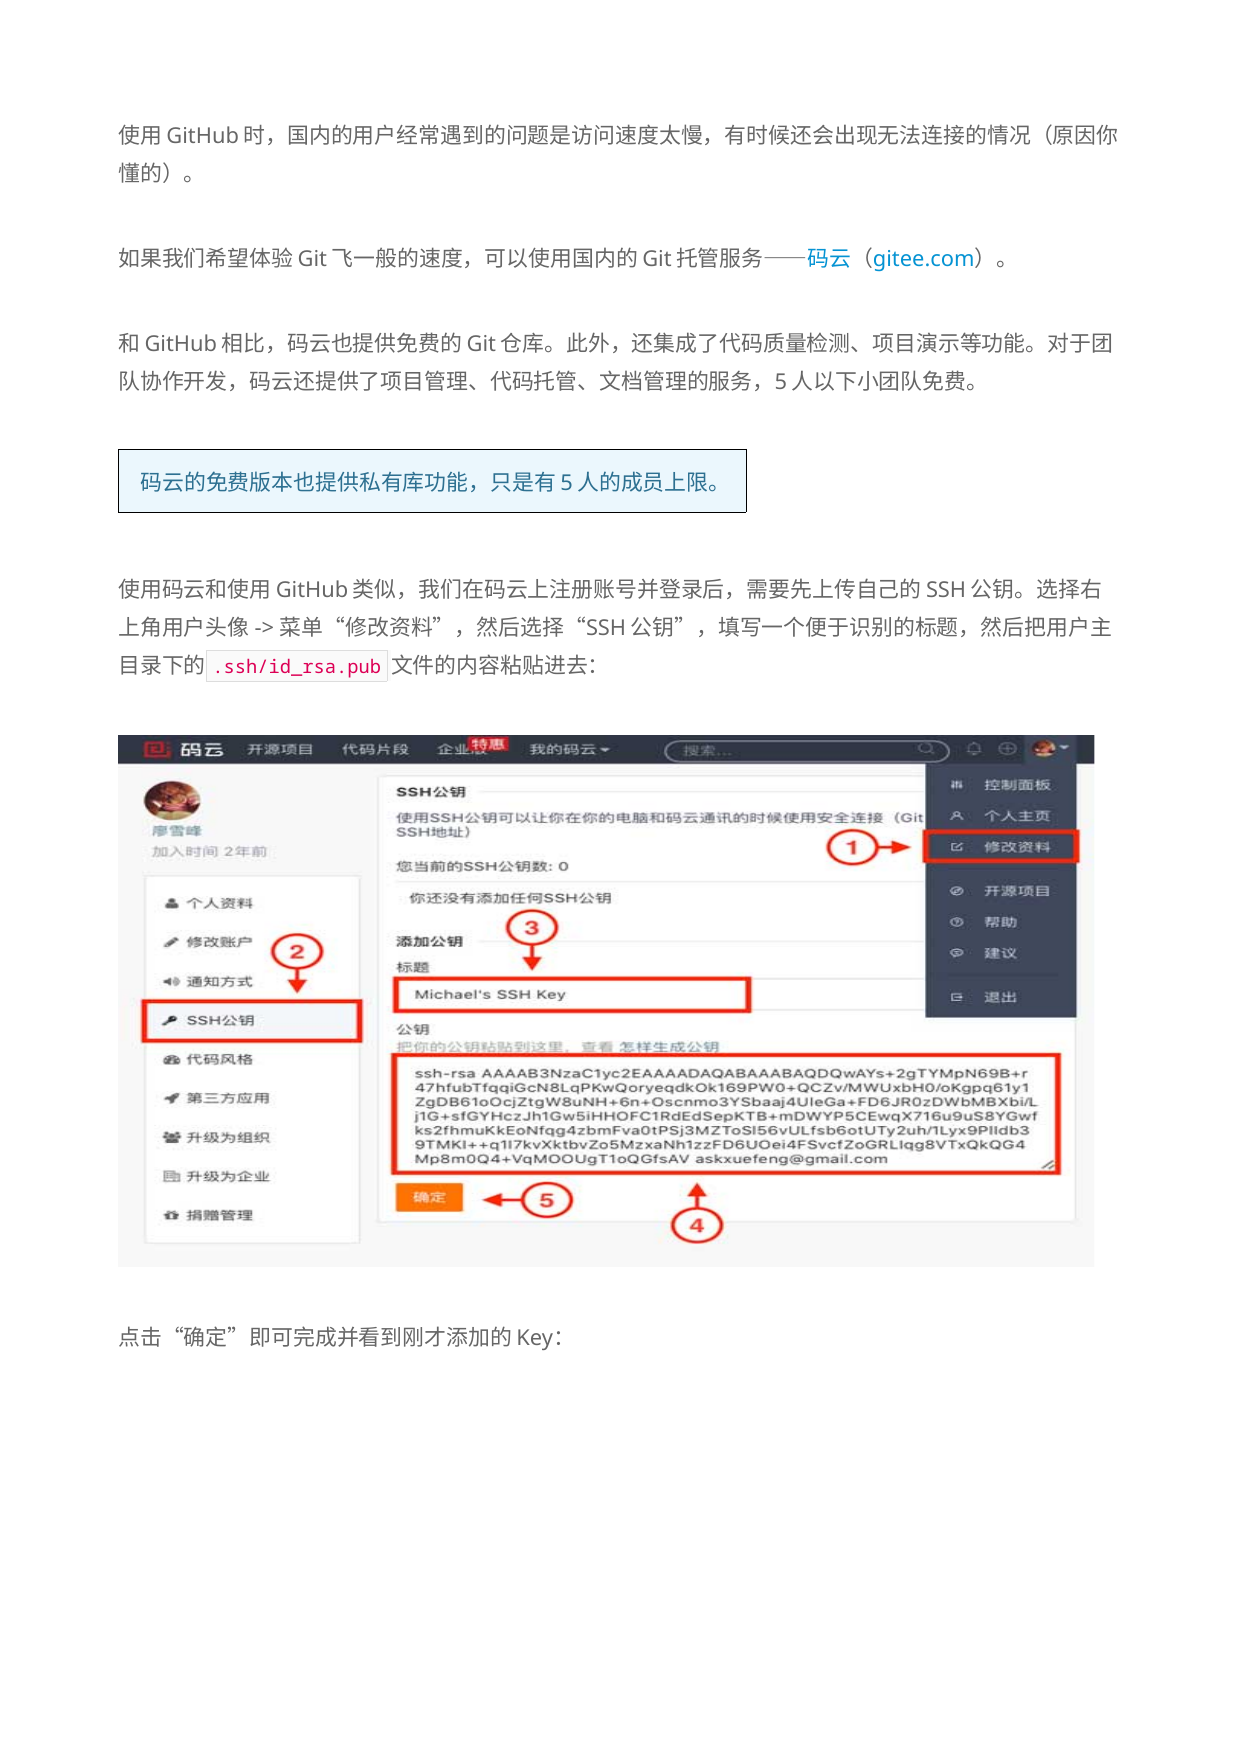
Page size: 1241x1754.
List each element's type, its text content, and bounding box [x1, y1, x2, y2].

text 使用码云和使用GitHub类似，我们在码云上注册账号并登录后，需要先上传自己的SSH公钥。选择右上角用户头像 -> 菜单“修改资料”，然后选择“SSH公钥”，填写一个便于识别的标题，然后把用户主目录下的.ssh/id_rsa.pub文件的内容粘贴进去： [118, 572, 1122, 681]
text [747, 449, 1122, 512]
text 如果我们希望体验Git飞一般的速度，可以使用国内的Git托管服务——码云（gitee.com）。 [118, 241, 1122, 273]
text 点击“确定”即可完成并看到刚才添加的Key： [118, 1320, 1122, 1351]
text 和GitHub相比，码云也提供免费的Git仓库。此外，还集成了代码质量检测、项目演示等功能。对于团队协作开发，码云还提供了项目管理、代码托管、文档管理的服务，5人以下小团队免费。 [118, 326, 1122, 396]
picture [118, 735, 1095, 1267]
text 使用GitHub时，国内的用户经常遇到的问题是访问速度太慢，有时候还会出现无法连接的情况（原因你懂的）。 [118, 118, 1122, 188]
text 码云的免费版本也提供私有库功能，只是有5人的成员上限。 [119, 450, 746, 512]
